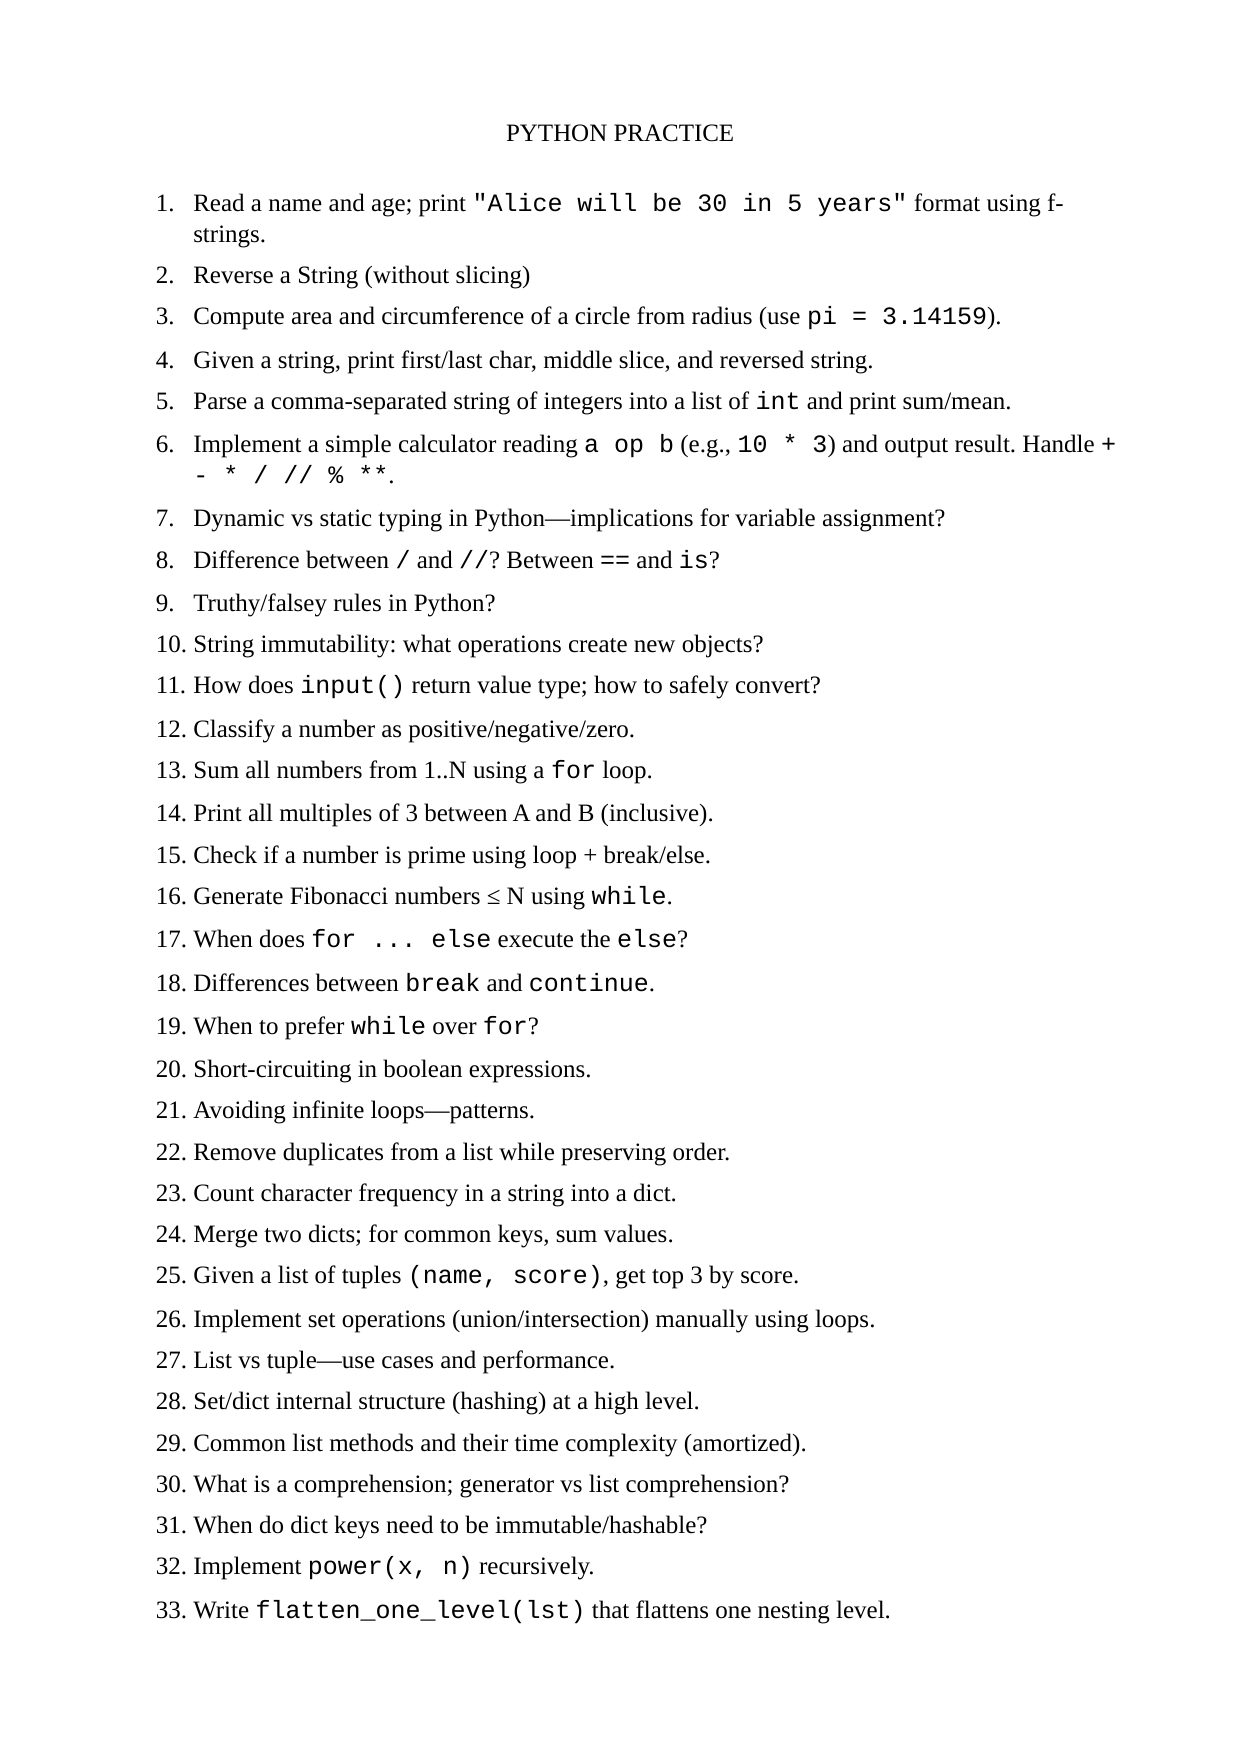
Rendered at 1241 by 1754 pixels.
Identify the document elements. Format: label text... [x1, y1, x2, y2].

list Dynamic vs static typing in Python—implications for variable assignment? [156, 503, 1122, 532]
list Set/dict internal structure (hashing) at a high level. [156, 1386, 1122, 1415]
list Given a string, print first/last char, middle slice, and reversed string. [156, 345, 1122, 373]
list When does for ... else execute the else? [156, 924, 1122, 955]
list Sum all numbers from 1..N using a for loop. [156, 755, 1122, 786]
list Check if a number is prime using loop + break/else. [156, 840, 1122, 868]
list Given a list of tuples (name, score), get top 3 by score. [156, 1261, 1122, 1291]
list Read a name and age; print "Alice will be 30 in 5 years" format using f-strings. [156, 188, 1122, 248]
list Reverse a String (without slicing) [156, 260, 1122, 289]
list Generate Fibonacci numbers ≤ N using while. [156, 881, 1122, 912]
list What is a comprehension; generator vs list comprehension? [156, 1469, 1122, 1498]
list Classify a number as positive/negative/zero. [156, 714, 1122, 743]
list Write flatten_one_level(lst) that flattens one nesting level. [156, 1595, 1122, 1626]
list Remove duplicates from a list while preserving order. [156, 1137, 1122, 1166]
list Truthy/falsey rules in Python? [156, 588, 1122, 617]
list String immutability: what operations create new objects? [156, 629, 1122, 658]
list Implement power(x, n) recursively. [156, 1551, 1122, 1582]
list When do dict keys need to be immutable/hashable? [156, 1510, 1122, 1539]
list When to prefer while over for? [156, 1011, 1122, 1042]
list Common list methods and their time complexity (amortized). [156, 1428, 1122, 1456]
list Compute area and circumference of a circle from radius (use pi = 3.14159). [156, 301, 1122, 332]
list How does input() return value type; how to safely convert? [156, 671, 1122, 701]
list Difference between / and //? Between == and is? [156, 545, 1122, 576]
list Print all multiples of 3 between A and B (inclusive). [156, 798, 1122, 827]
list Count character frequency in a string into a dict. [156, 1178, 1122, 1207]
text PYTHON PRACTICE [118, 118, 1122, 147]
list Avoiding infinite loops—patterns. [156, 1096, 1122, 1124]
list Short-circuiting in boolean expressions. [156, 1054, 1122, 1083]
list List vs tuple—use cases and performance. [156, 1345, 1122, 1374]
list Implement set operations (union/intersection) manually using loops. [156, 1304, 1122, 1333]
list Merge two dicts; for common keys, sum values. [156, 1219, 1122, 1248]
list Differences between break and continue. [156, 968, 1122, 998]
list Parse a comma-separated string of integers into a list of int and print sum/mean. [156, 386, 1122, 417]
list Implement a simple calculator reading a op b (e.g., 10 * 3) and output result. Handle + - * / // % **. [156, 429, 1122, 491]
